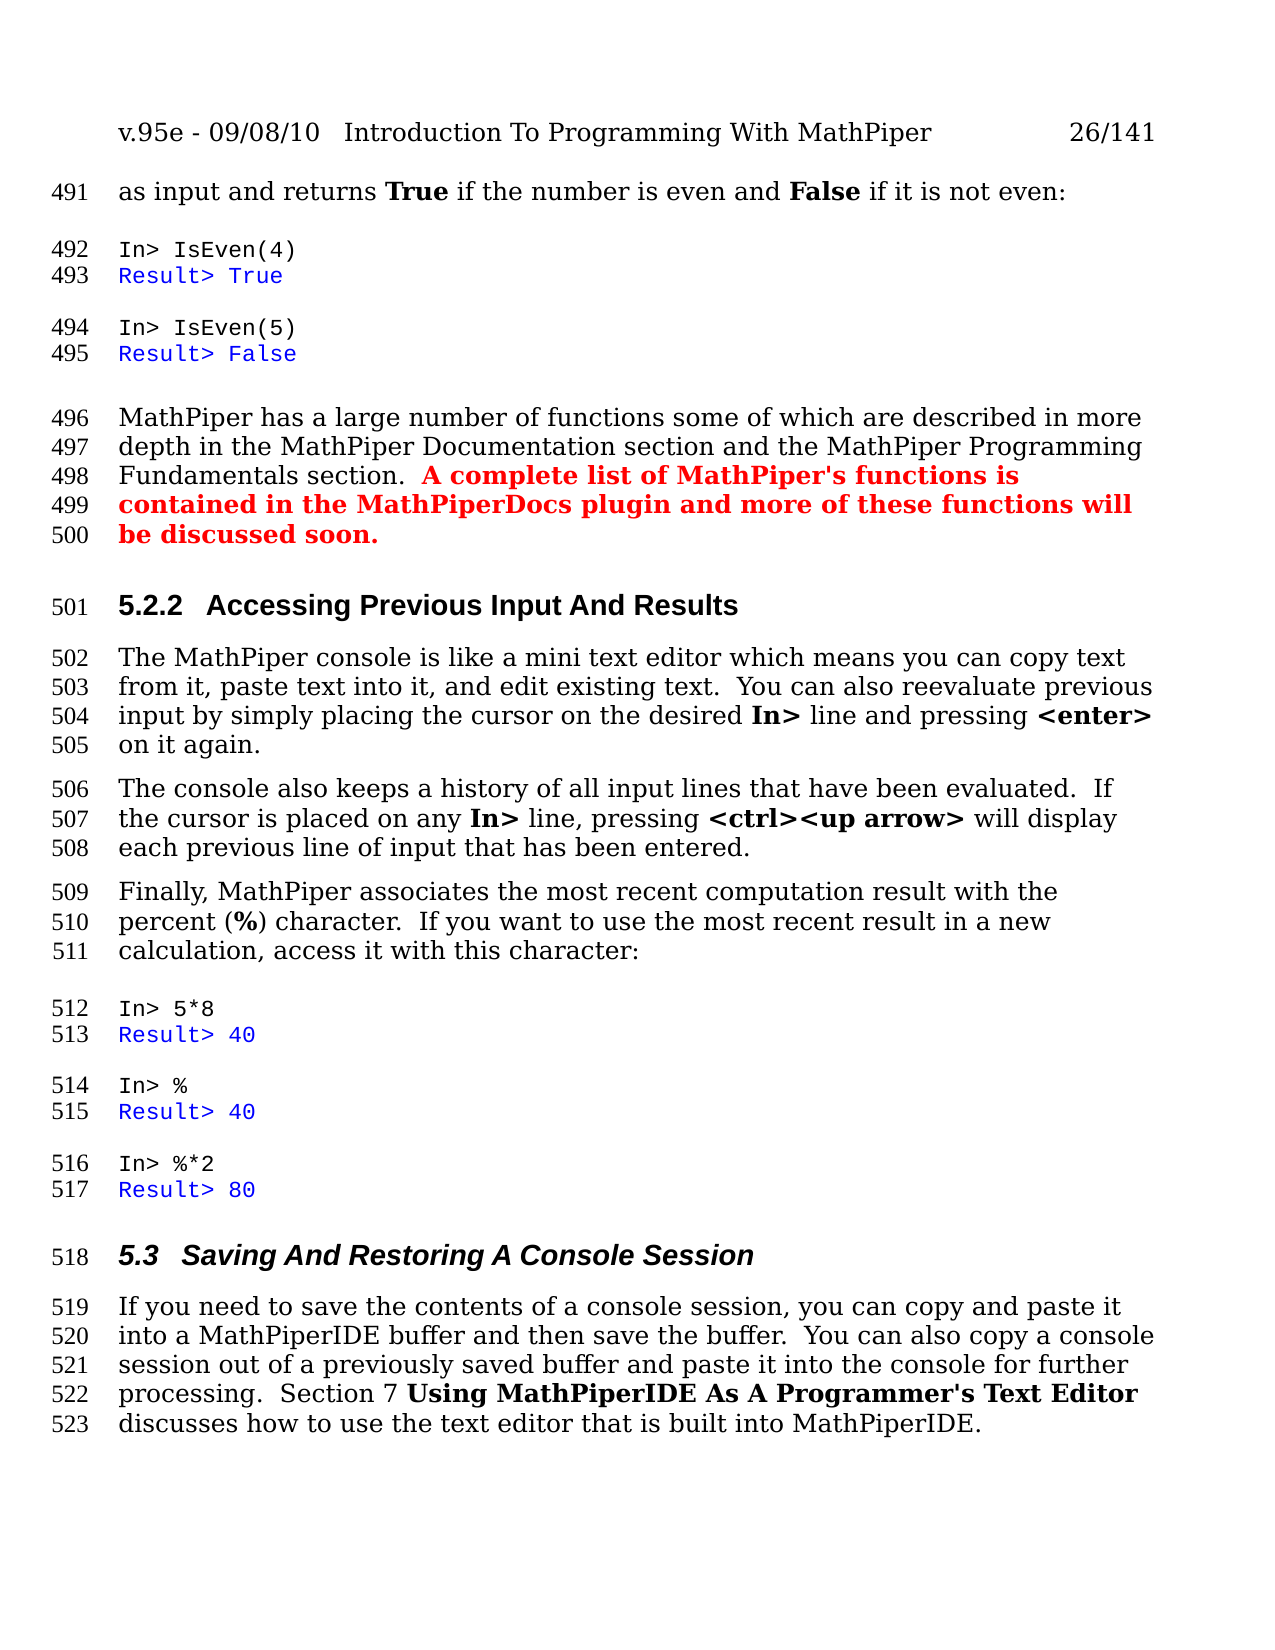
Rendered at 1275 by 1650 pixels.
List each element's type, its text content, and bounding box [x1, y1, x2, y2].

text If you need to save the contents of a console session, you can copy and paste it into a MathPiperIDE buffer and then save the buffer. You can also copy a console session out of a previously saved buffer and paste it into the console for further processing. Section 7 Using MathPiperIDE As A Programmer's Text Editor discusses how to use the text editor that is built into MathPiperIDE. [118, 1292, 1157, 1438]
text Result> 40 [118, 1023, 1157, 1049]
text Result> False [118, 342, 1157, 368]
text In> % [118, 1075, 1157, 1101]
text The console also keeps a history of all input lines that have been evaluated. If the cursor is placed on any In> line, pressing <ctrl><up arrow> will display each previous line of input that has been entered. [118, 774, 1157, 862]
text as input and returns True if the number is even and False if it is not even: [118, 177, 1157, 206]
text Result> 80 [118, 1178, 1157, 1204]
text In> IsEven(5) [118, 316, 1157, 342]
text Finally, MathPiper associates the most recent computation result with the percent (%) character. If you want to use the most recent result in a new calculation, access it with this character: [118, 877, 1157, 965]
subtitle Accessing Previous Input And Results [118, 588, 1157, 622]
text In> %*2 [118, 1153, 1157, 1178]
text The MathPiper console is like a mini text editor which means you can copy text from it, paste text into it, and edit existing text. You can also reevaluate previous input by simply placing the cursor on the desired In> line and pressing <enter> on it again. [118, 643, 1157, 759]
text MathPiper has a large number of functions some of which are described in more depth in the MathPiper Documentation section and the MathPiper Programming Fundamentals section. A complete list of MathPiper's functions is contained in the MathPiperDocs plugin and more of these functions will be discussed soon. [118, 403, 1157, 549]
text Result> 40 [118, 1101, 1157, 1127]
subtitle Saving And Restoring A Console Session [118, 1237, 1157, 1271]
text In> IsEven(4) [118, 238, 1157, 264]
text Result> True [118, 264, 1157, 290]
text In> 5*8 [118, 997, 1157, 1023]
